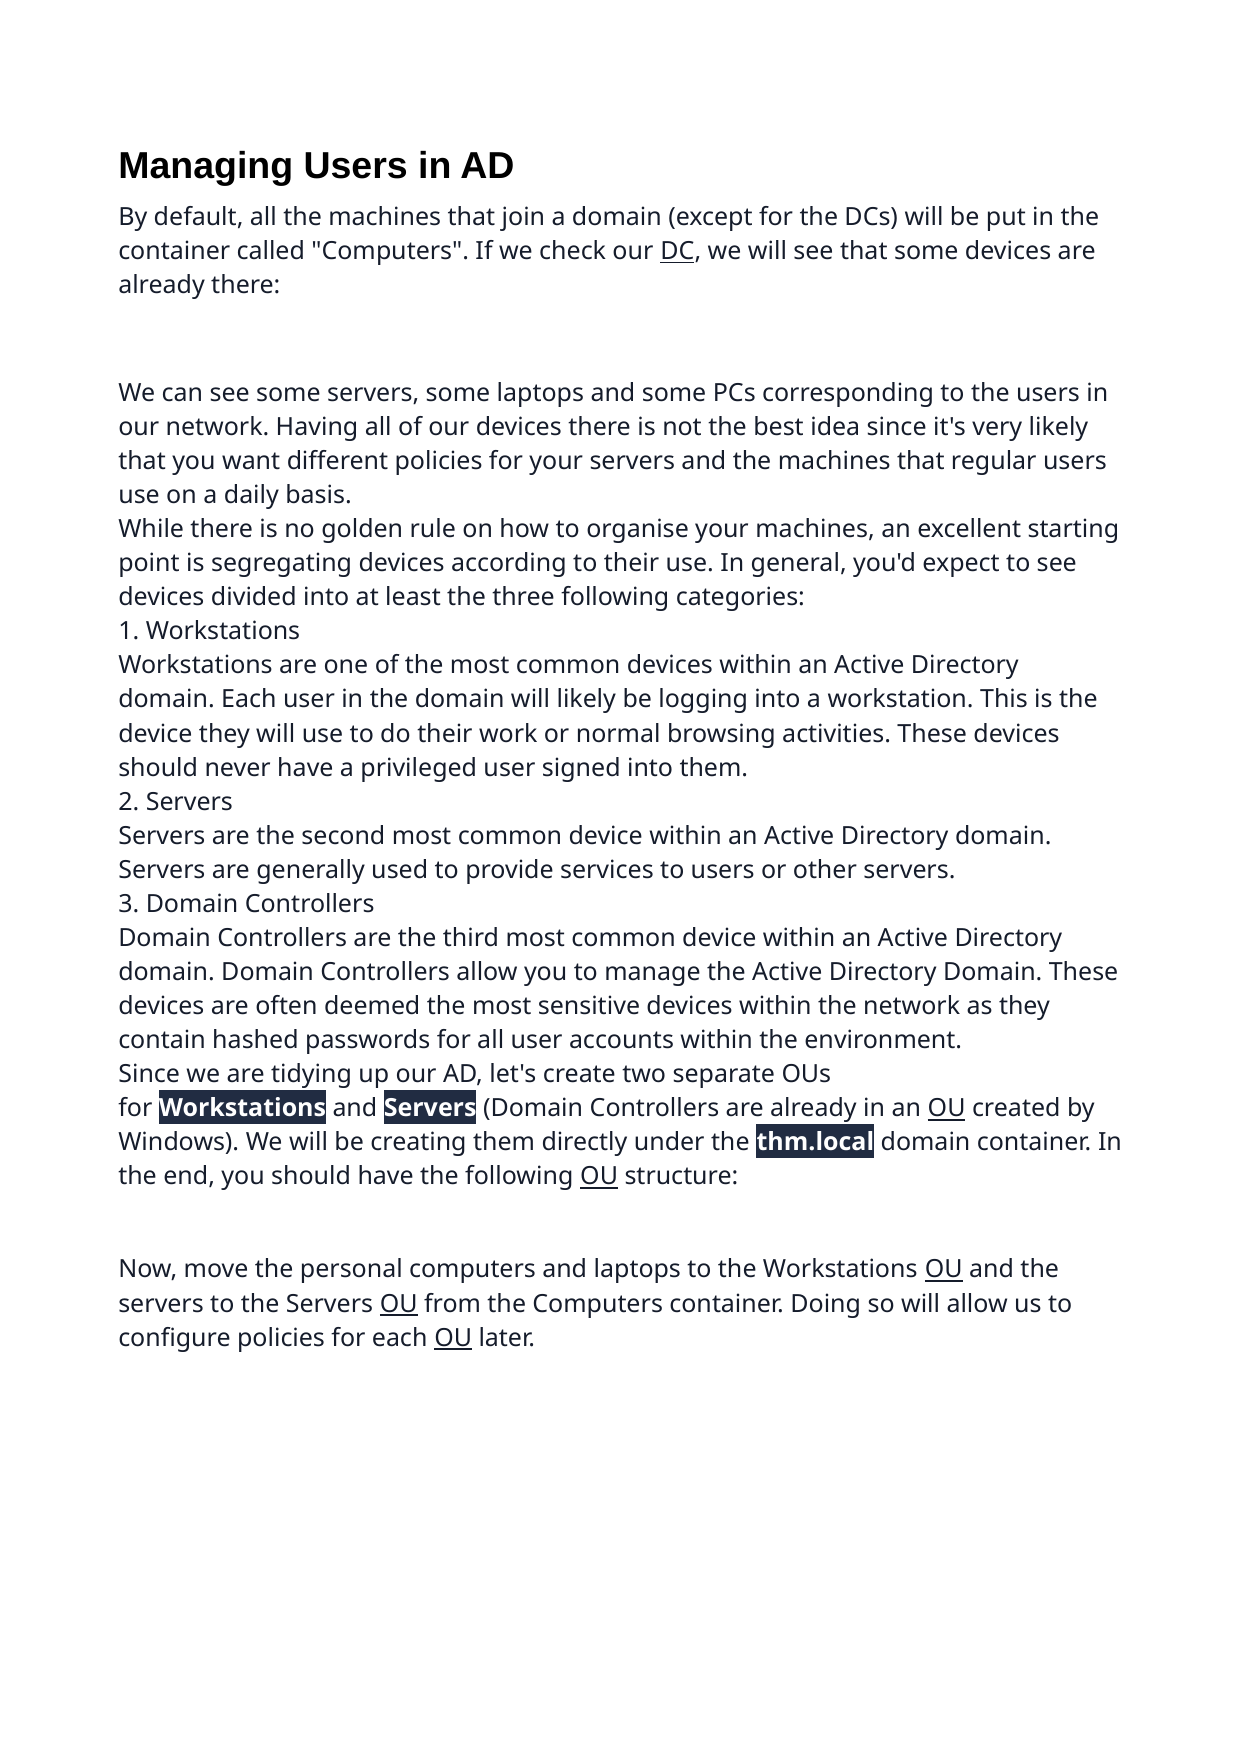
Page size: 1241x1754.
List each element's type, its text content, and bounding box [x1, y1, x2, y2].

text By default, all the machines that join a domain (except for the DCs) will be put in the container called "Computers". If we check our DC, we will see that some devices are already there: [118, 199, 1122, 301]
text 1. Workstations [118, 613, 1122, 647]
text Servers are the second most common device within an Active Directory domain. Servers are generally used to provide services to users or other servers. [118, 817, 1122, 886]
text Domain Controllers are the third most common device within an Active Directory domain. Domain Controllers allow you to manage the Active Directory Domain. These devices are often deemed the most sensitive devices within the network as they contain hashed passwords for all user accounts within the environment. [118, 919, 1122, 1056]
text Workstations are one of the most common devices within an Active Directory domain. Each user in the domain will likely be logging into a workstation. This is the device they will use to do their work or normal browsing activities. These devices should never have a privileged user signed into them. [118, 647, 1122, 783]
text Now, move the personal computers and laptops to the Workstations OU and the servers to the Servers OU from the Computers container. Doing so will allow us to configure policies for each OU later. [118, 1251, 1122, 1353]
text We can see some servers, some laptops and some PCs corresponding to the users in our network. Having all of our devices there is not the best idea since it's very likely that you want different policies for your servers and the machines that regular users use on a daily basis. [118, 374, 1122, 511]
text 2. Servers [118, 783, 1122, 817]
text While there is no golden rule on how to organise your machines, an excellent starting point is segregating devices according to their use. In general, you'd expect to see devices divided into at least the three following categories: [118, 511, 1122, 613]
text 3. Domain Controllers [118, 886, 1122, 919]
subtitle Managing Users in AD [118, 143, 1122, 186]
text Since we are tidying up our AD, let's create two separate OUs for Workstations and Servers (Domain Controllers are already in an OU created by Windows). We will be creating them directly under the thm.local domain container. In the end, you should have the following OU structure: [118, 1056, 1122, 1192]
